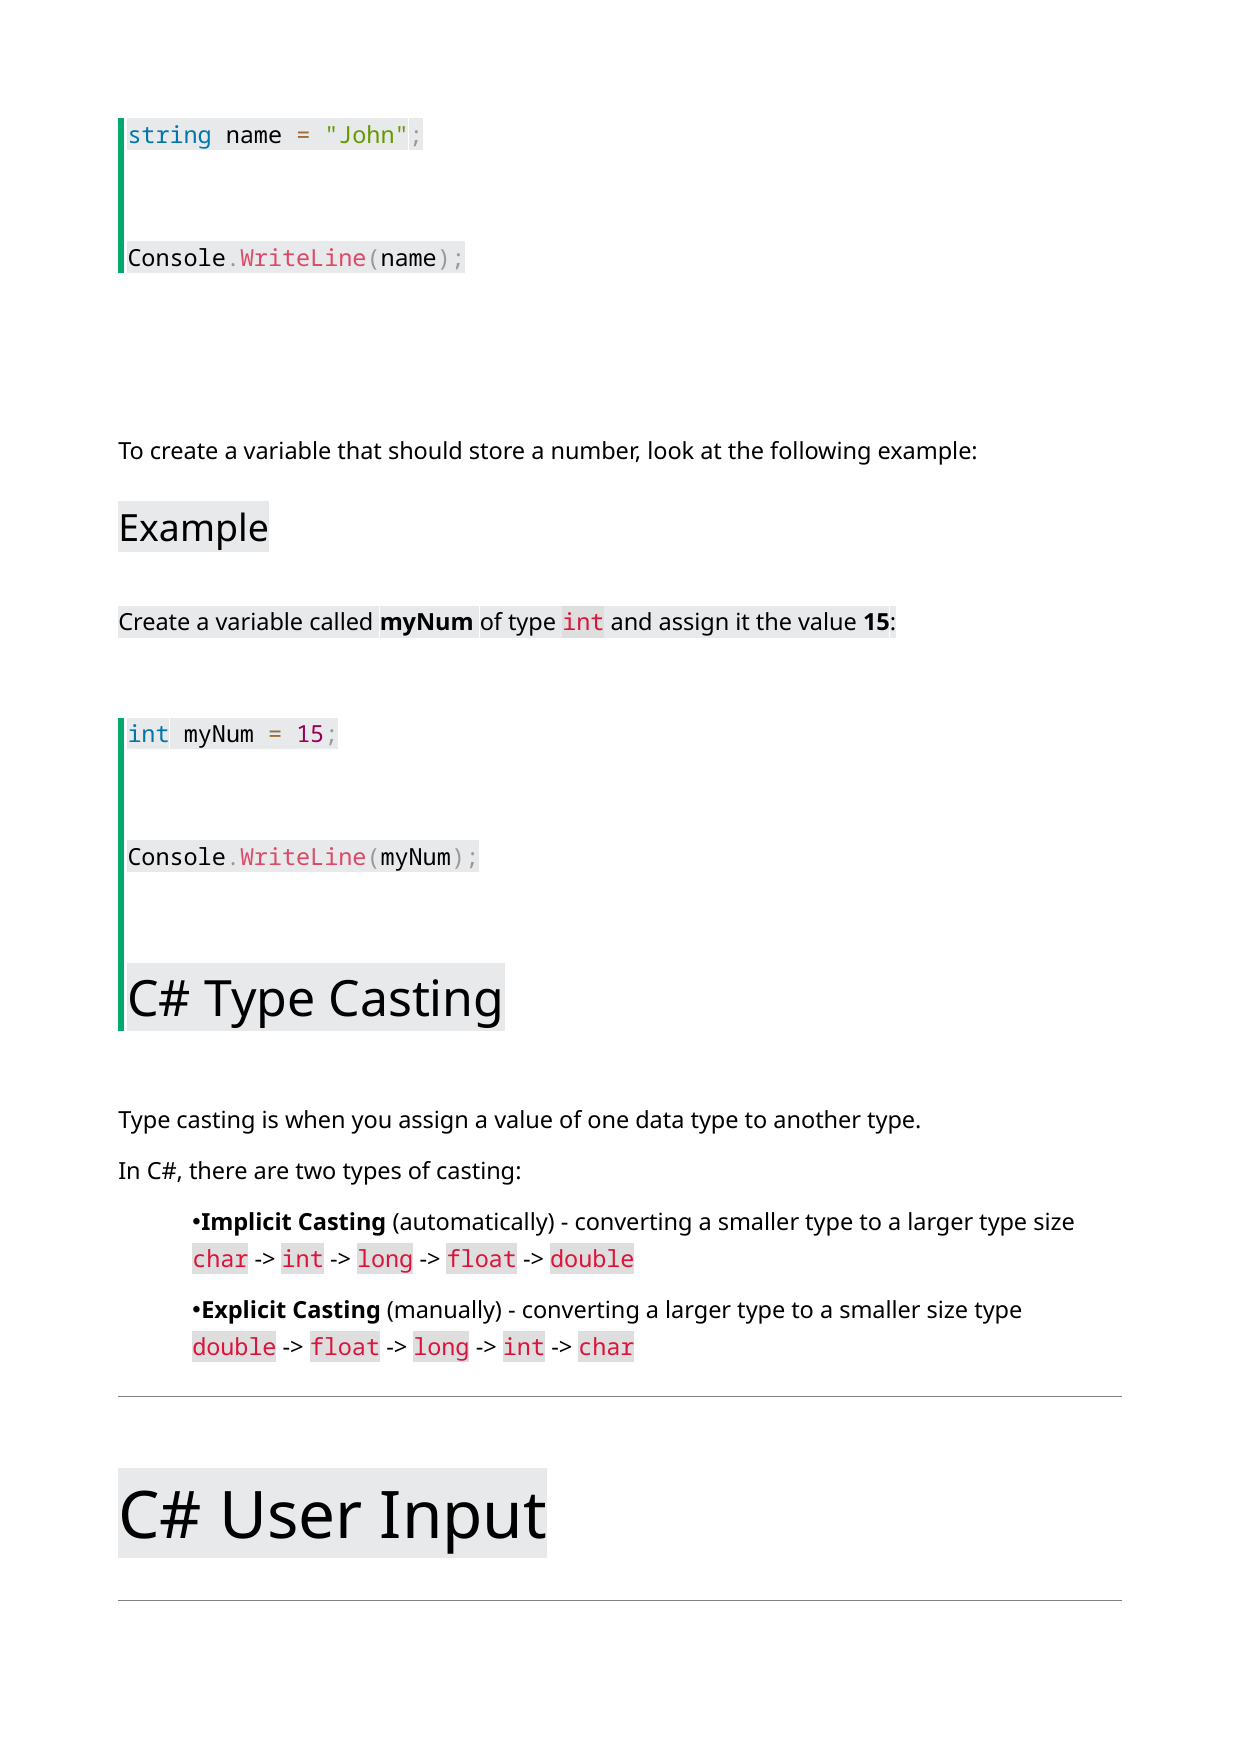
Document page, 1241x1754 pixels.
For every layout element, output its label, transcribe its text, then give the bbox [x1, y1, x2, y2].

list Explicit Casting (manually) - converting a larger type to a smaller size type double -> float -> long -> int -> char [118, 1294, 1122, 1362]
text Console.WriteLine(myNum); [124, 840, 1122, 872]
text To create a variable that should store a number, look at the following example: [118, 434, 1122, 466]
text C# User Input [118, 1426, 1122, 1558]
subtitle C# Type Casting [124, 963, 1122, 1031]
subtitle Example [118, 501, 1122, 552]
list Implicit Casting (automatically) - converting a smaller type to a larger type size char -> int -> long -> float -> double [118, 1206, 1122, 1274]
text Console.WriteLine(name); [124, 241, 1122, 273]
text int myNum = 15; [118, 717, 1122, 749]
text In C#, there are two types of casting: [118, 1154, 1122, 1186]
text Create a variable called myNum of type int and assign it the value 15: [118, 606, 1122, 638]
text string name = "John"; [124, 118, 1122, 150]
text Type casting is when you assign a value of one data type to another type. [118, 1103, 1122, 1135]
